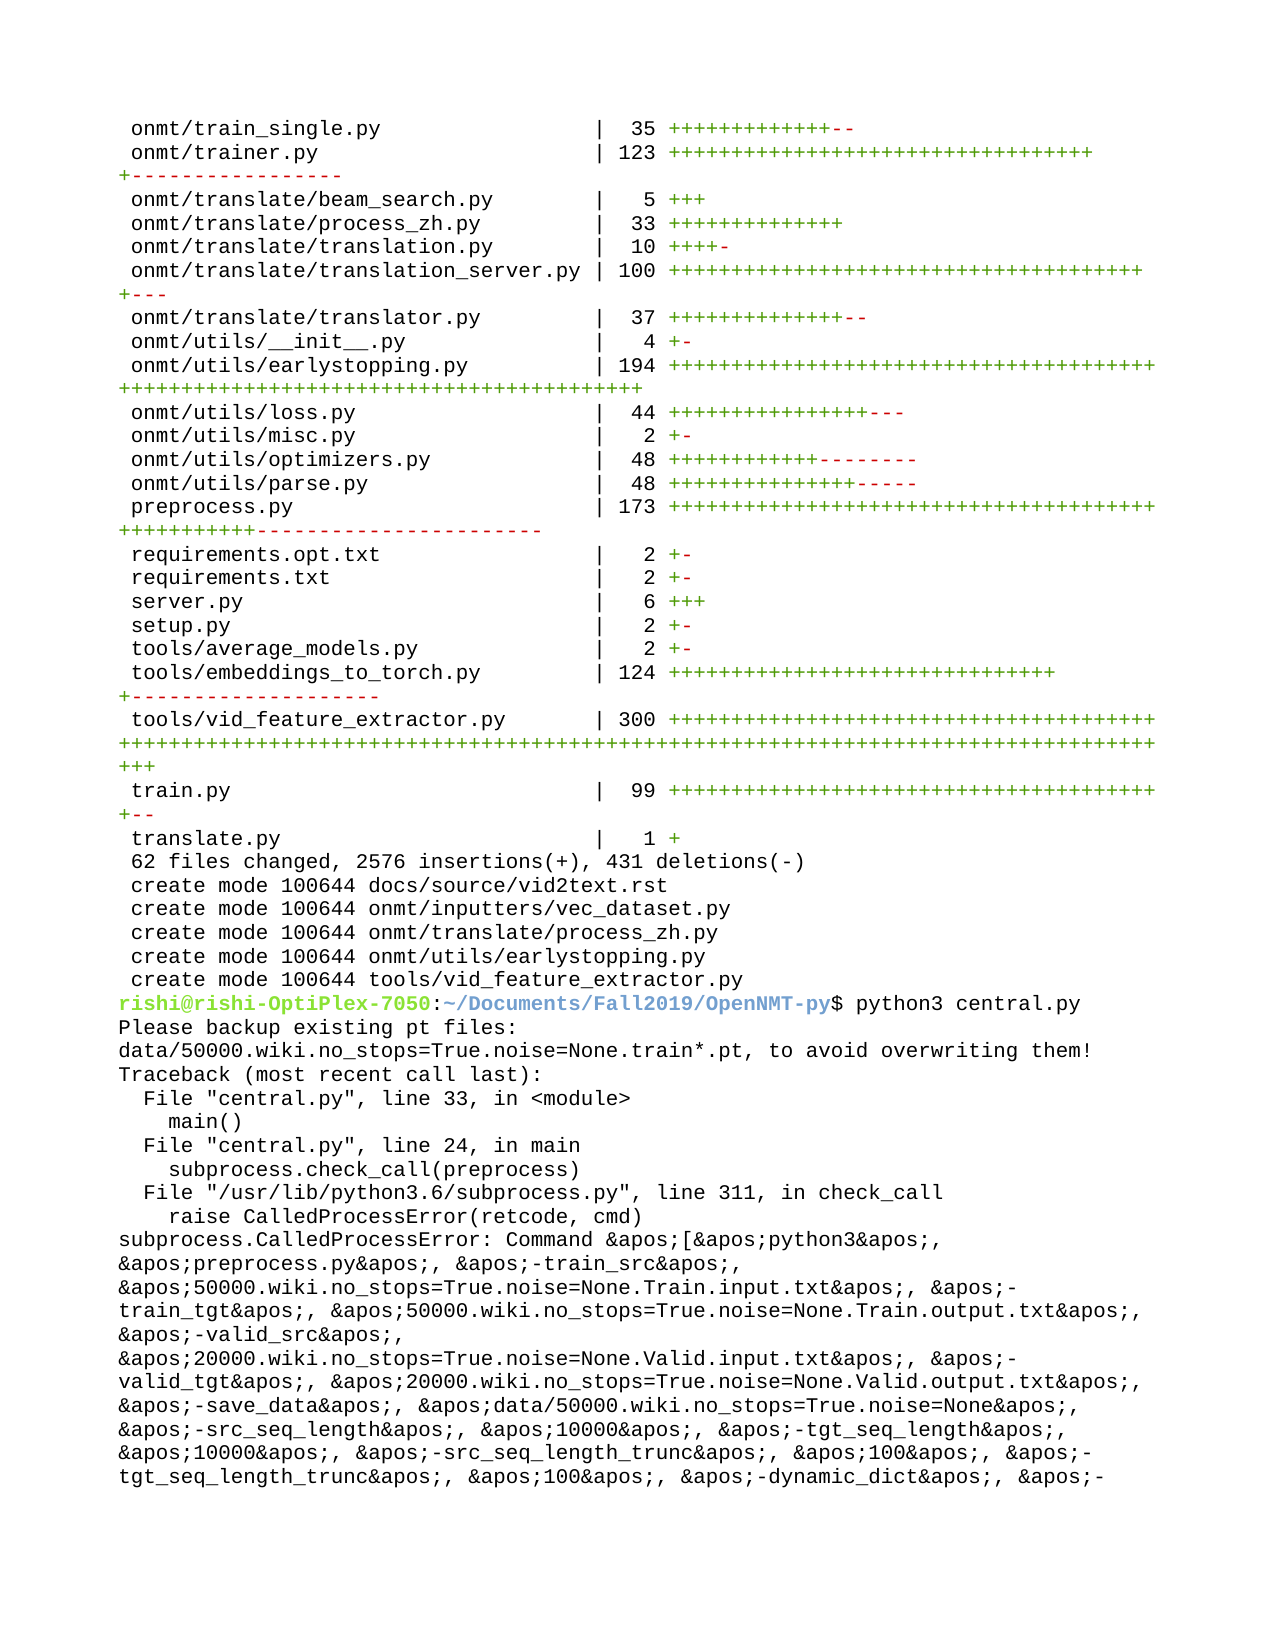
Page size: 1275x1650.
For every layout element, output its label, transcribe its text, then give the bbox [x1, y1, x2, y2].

text onmt/translate/translation.py | 10 ++++- [118, 236, 1157, 260]
text subprocess.CalledProcessError: Command &apos;[&apos;python3&apos;, &apos;preprocess.py&apos;, &apos;-train_src&apos;, &apos;50000.wiki.no_stops=True.noise=None.Train.input.txt&apos;, &apos;-train_tgt&apos;, &apos;50000.wiki.no_stops=True.noise=None.Train.output.txt&apos;, &apos;-valid_src&apos;, &apos;20000.wiki.no_stops=True.noise=None.Valid.input.txt&apos;, &apos;-valid_tgt&apos;, &apos;20000.wiki.no_stops=True.noise=None.Valid.output.txt&apos;, &apos;-save_data&apos;, &apos;data/50000.wiki.no_stops=True.noise=None&apos;, &apos;-src_seq_length&apos;, &apos;10000&apos;, &apos;-tgt_seq_length&apos;, &apos;10000&apos;, &apos;-src_seq_length_trunc&apos;, &apos;100&apos;, &apos;-tgt_seq_length_trunc&apos;, &apos;100&apos;, &apos;-dynamic_dict&apos;, &apos;- [118, 1229, 1157, 1489]
text onmt/trainer.py | 123 +++++++++++++++++++++++++++++++++++----------------- [118, 142, 1157, 189]
text onmt/translate/beam_search.py | 5 +++ [118, 189, 1157, 213]
text Traceback (most recent call last): [118, 1064, 1157, 1088]
text onmt/translate/process_zh.py | 33 ++++++++++++++ [118, 213, 1157, 236]
text tools/average_models.py | 2 +- [118, 638, 1157, 662]
text File "central.py", line 24, in main [118, 1135, 1157, 1158]
text requirements.txt | 2 +- [118, 567, 1157, 591]
text 62 files changed, 2576 insertions(+), 431 deletions(-) [118, 851, 1157, 875]
text main() [118, 1111, 1157, 1135]
text subprocess.check_call(preprocess) [118, 1158, 1157, 1182]
text raise CalledProcessError(retcode, cmd) [118, 1206, 1157, 1229]
text onmt/utils/earlystopping.py | 194 +++++++++++++++++++++++++++++++++++++++++++++++++++++++++++++++++++++++++++++++++ [118, 354, 1157, 402]
text rishi@rishi-OptiPlex-7050:~/Documents/Fall2019/OpenNMT-py$ python3 central.py [118, 993, 1157, 1017]
text create mode 100644 onmt/inputters/vec_dataset.py [118, 898, 1157, 922]
text onmt/train_single.py | 35 +++++++++++++-- [118, 118, 1157, 142]
text Please backup existing pt files: data/50000.wiki.no_stops=True.noise=None.train*.pt, to avoid overwriting them! [118, 1017, 1157, 1064]
text File "central.py", line 33, in <module> [118, 1088, 1157, 1111]
text requirements.opt.txt | 2 +- [118, 544, 1157, 567]
text create mode 100644 docs/source/vid2text.rst [118, 875, 1157, 898]
text onmt/utils/loss.py | 44 ++++++++++++++++--- [118, 402, 1157, 426]
text File "/usr/lib/python3.6/subprocess.py", line 311, in check_call [118, 1182, 1157, 1206]
text translate.py | 1 + [118, 827, 1157, 851]
text onmt/translate/translation_server.py | 100 +++++++++++++++++++++++++++++++++++++++--- [118, 260, 1157, 307]
text create mode 100644 tools/vid_feature_extractor.py [118, 969, 1157, 993]
text onmt/translate/translator.py | 37 ++++++++++++++-- [118, 307, 1157, 331]
text tools/embeddings_to_torch.py | 124 ++++++++++++++++++++++++++++++++-------------------- [118, 662, 1157, 709]
text onmt/utils/parse.py | 48 +++++++++++++++----- [118, 473, 1157, 496]
text onmt/utils/optimizers.py | 48 ++++++++++++-------- [118, 449, 1157, 473]
text onmt/utils/__init__.py | 4 +- [118, 331, 1157, 354]
text server.py | 6 +++ [118, 591, 1157, 615]
text setup.py | 2 +- [118, 615, 1157, 638]
text train.py | 99 ++++++++++++++++++++++++++++++++++++++++-- [118, 780, 1157, 827]
text create mode 100644 onmt/utils/earlystopping.py [118, 946, 1157, 969]
text onmt/utils/misc.py | 2 +- [118, 426, 1157, 449]
text tools/vid_feature_extractor.py | 300 +++++++++++++++++++++++++++++++++++++++++++++++++++++++++++++++++++++++++++++++++++++++++++++++++++++++++++++++++++++++++++++ [118, 709, 1157, 780]
text create mode 100644 onmt/translate/process_zh.py [118, 922, 1157, 946]
text preprocess.py | 173 ++++++++++++++++++++++++++++++++++++++++++++++++++----------------------- [118, 496, 1157, 544]
